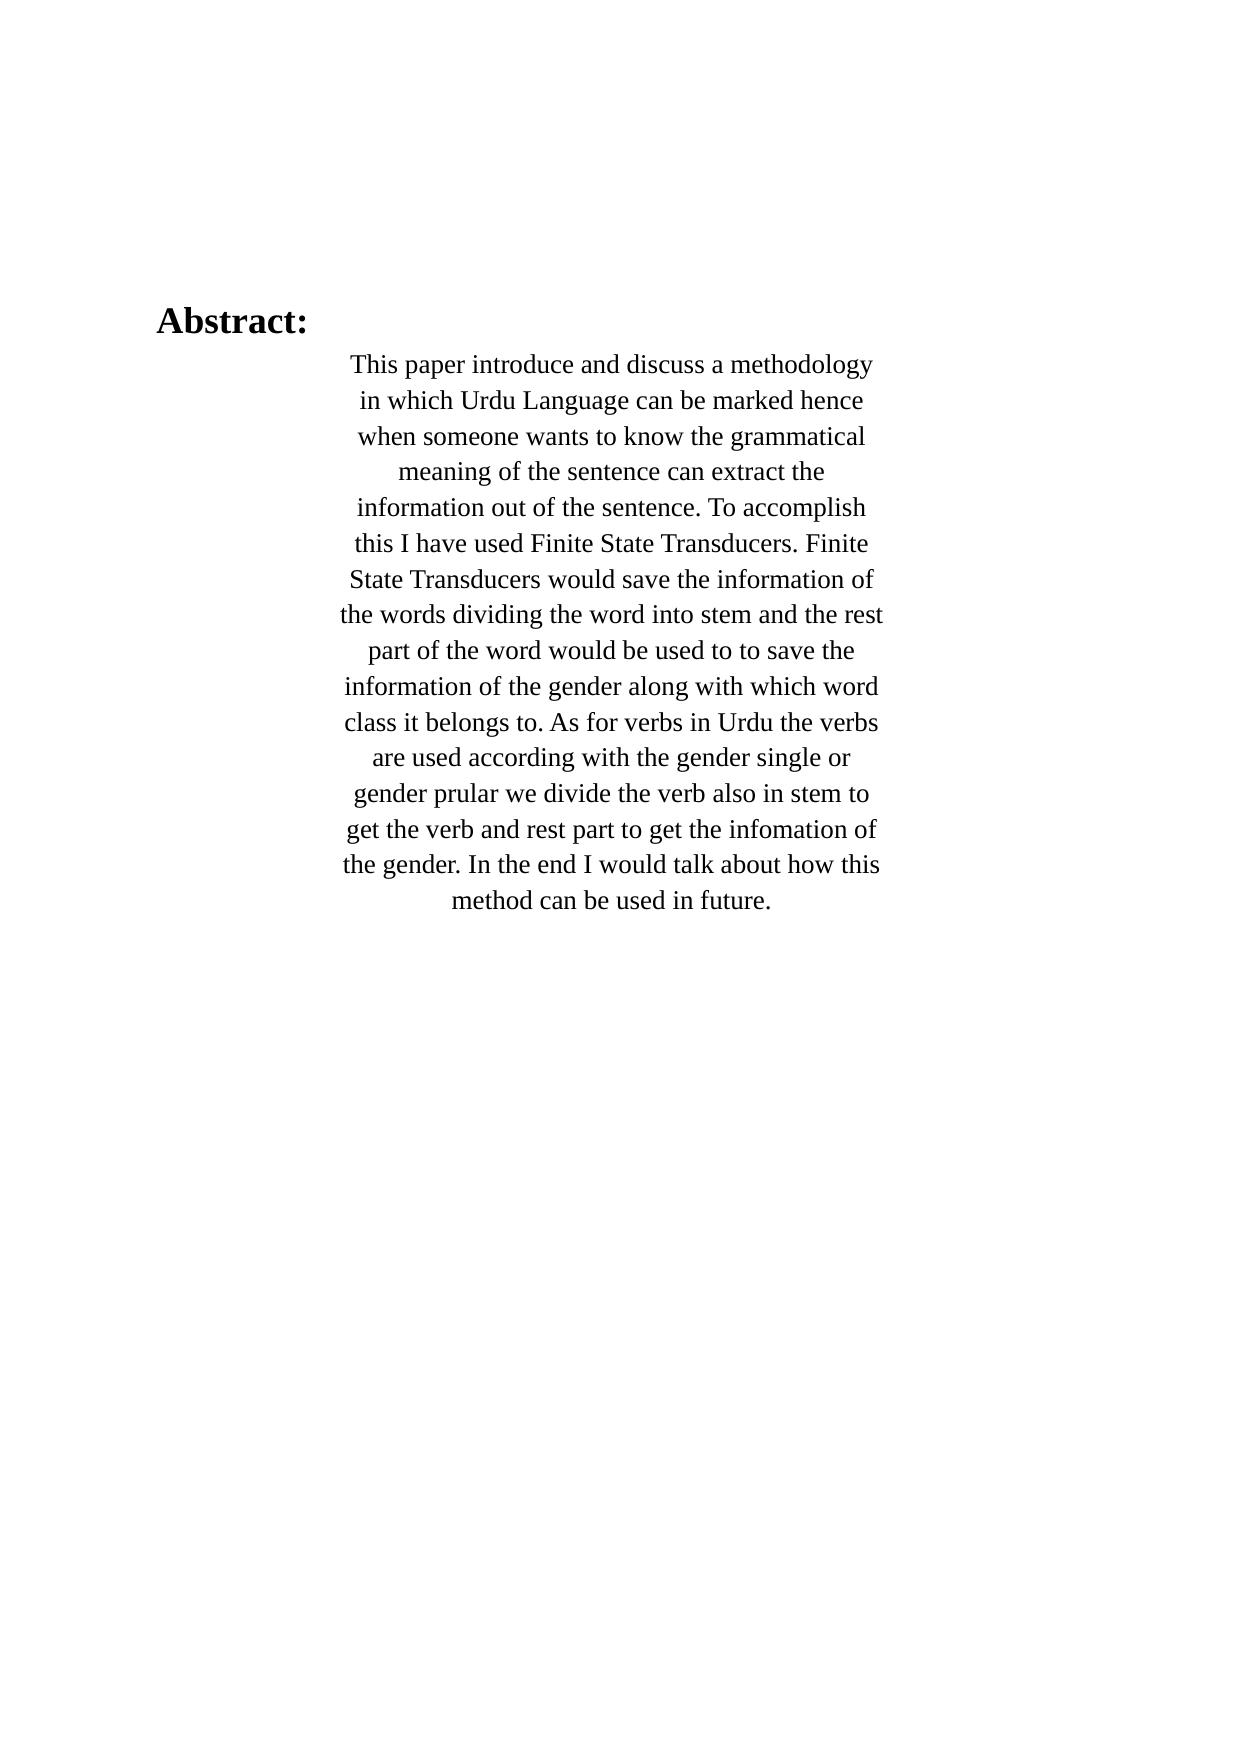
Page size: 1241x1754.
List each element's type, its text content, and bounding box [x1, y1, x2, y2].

text This paper introduce and discuss a methodology in which Urdu Language can be marked hence when someone wants to know the grammatical meaning of the sentence can extract the information out of the sentence. To accomplish this I have used Finite State Transducers. Finite State Transducers would save the information of the words dividing the word into stem and the rest part of the word would be used to to save the information of the gender along with which word class it belongs to. As for verbs in Urdu the verbs are used according with the gender single or gender prular we divide the verb also in stem to get the verb and rest part to get the infomation of the gender. In the end I would talk about how this method can be used in future. [339, 348, 884, 915]
text Abstract: [156, 299, 884, 342]
